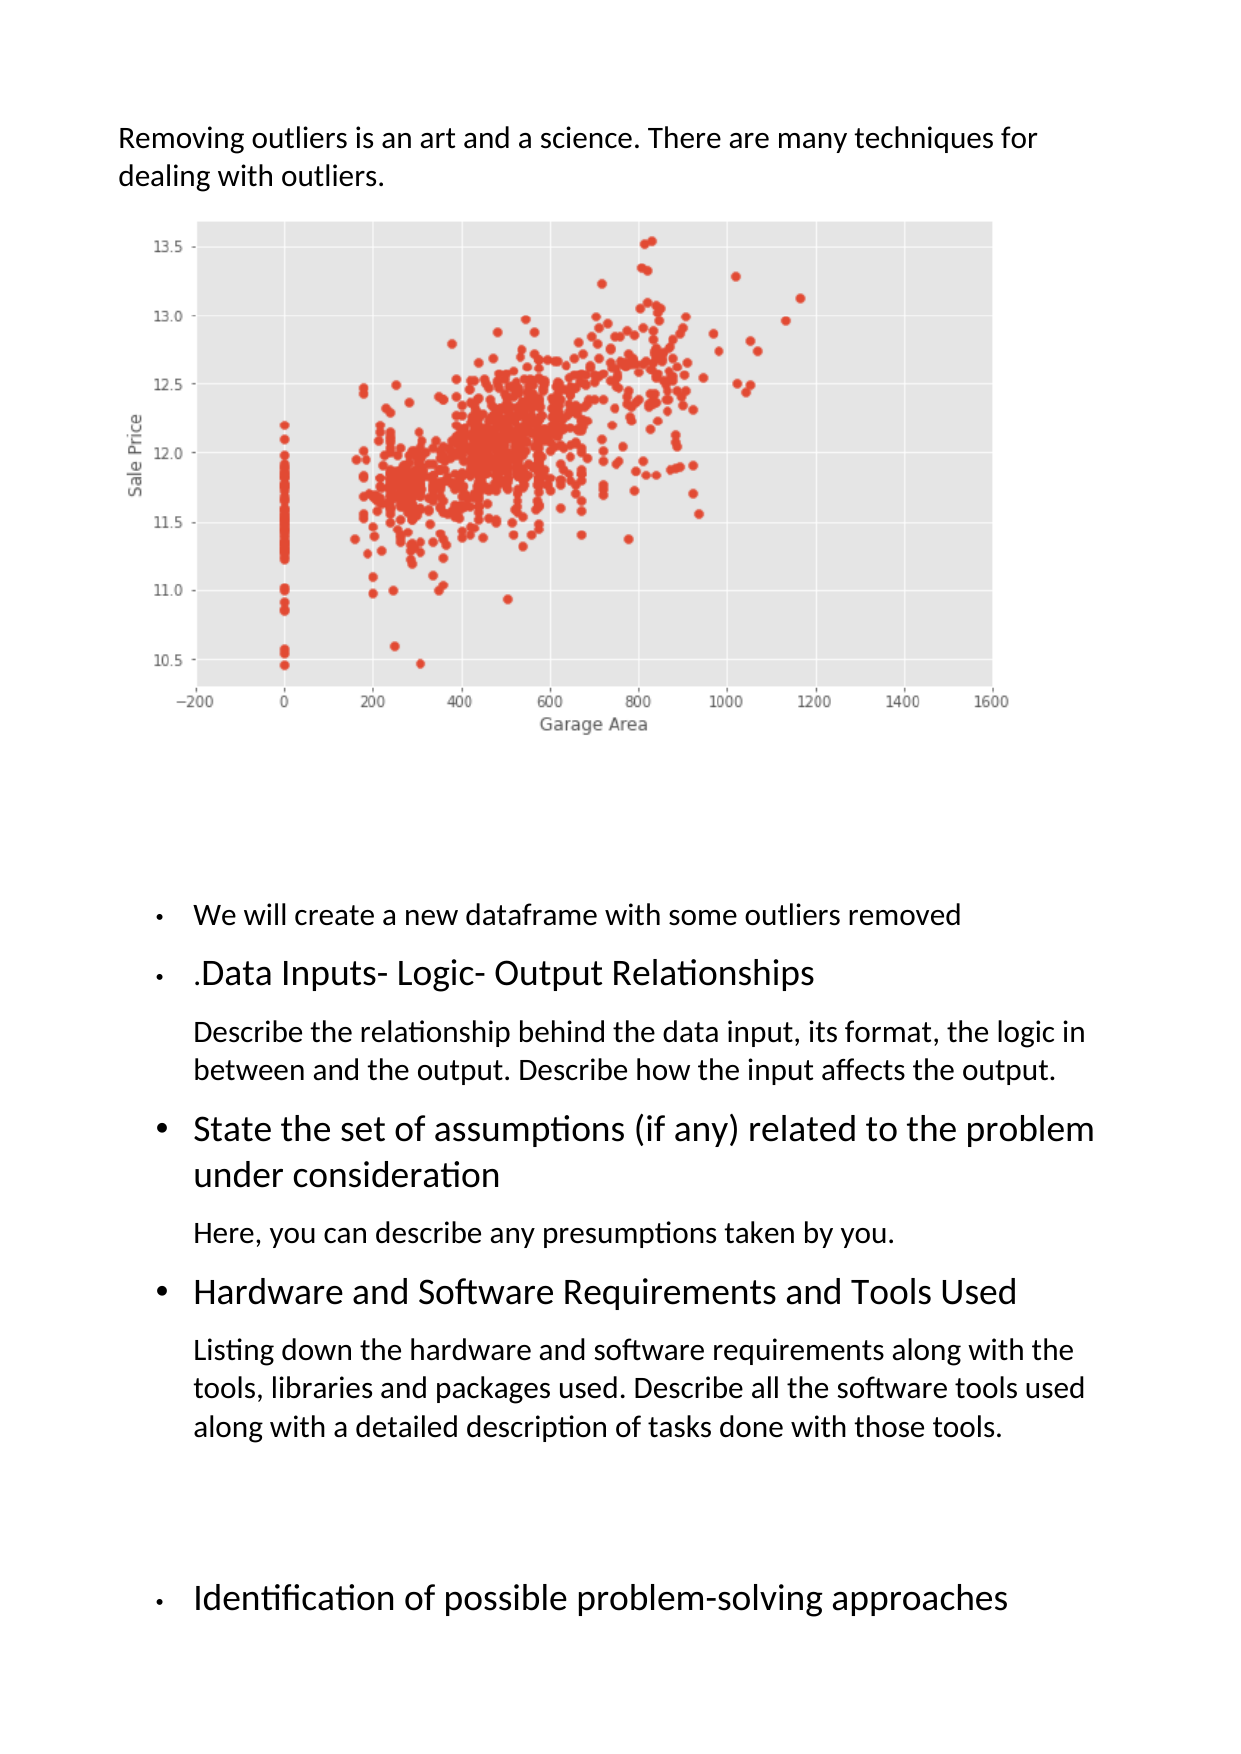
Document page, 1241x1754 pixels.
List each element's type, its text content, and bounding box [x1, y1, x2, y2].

text Here, you can describe any presumptions taken by you. [118, 1213, 1122, 1251]
list Identification of possible problem-solving approaches [156, 1574, 1122, 1619]
list Hardware and Software Requirements and Tools Used [156, 1268, 1122, 1314]
list We will create a new dataframe with some outliers removed [156, 894, 1122, 933]
text Removing outliers is an art and a science. There are many techniques for dealing with outliers. [118, 118, 1122, 194]
list .Data Inputs- Logic- Output Relationships [156, 949, 1122, 995]
text Describe the relationship behind the data input, its format, the logic in between and the output. Describe how the input affects the output. [193, 1012, 1122, 1088]
text Listing down the hardware and software requirements along with the tools, libraries and packages used. Describe all the software tools used along with a detailed description of tasks done with those tools. [193, 1330, 1122, 1445]
list State the set of assumptions (if any) related to the problem under consideration [156, 1105, 1122, 1196]
